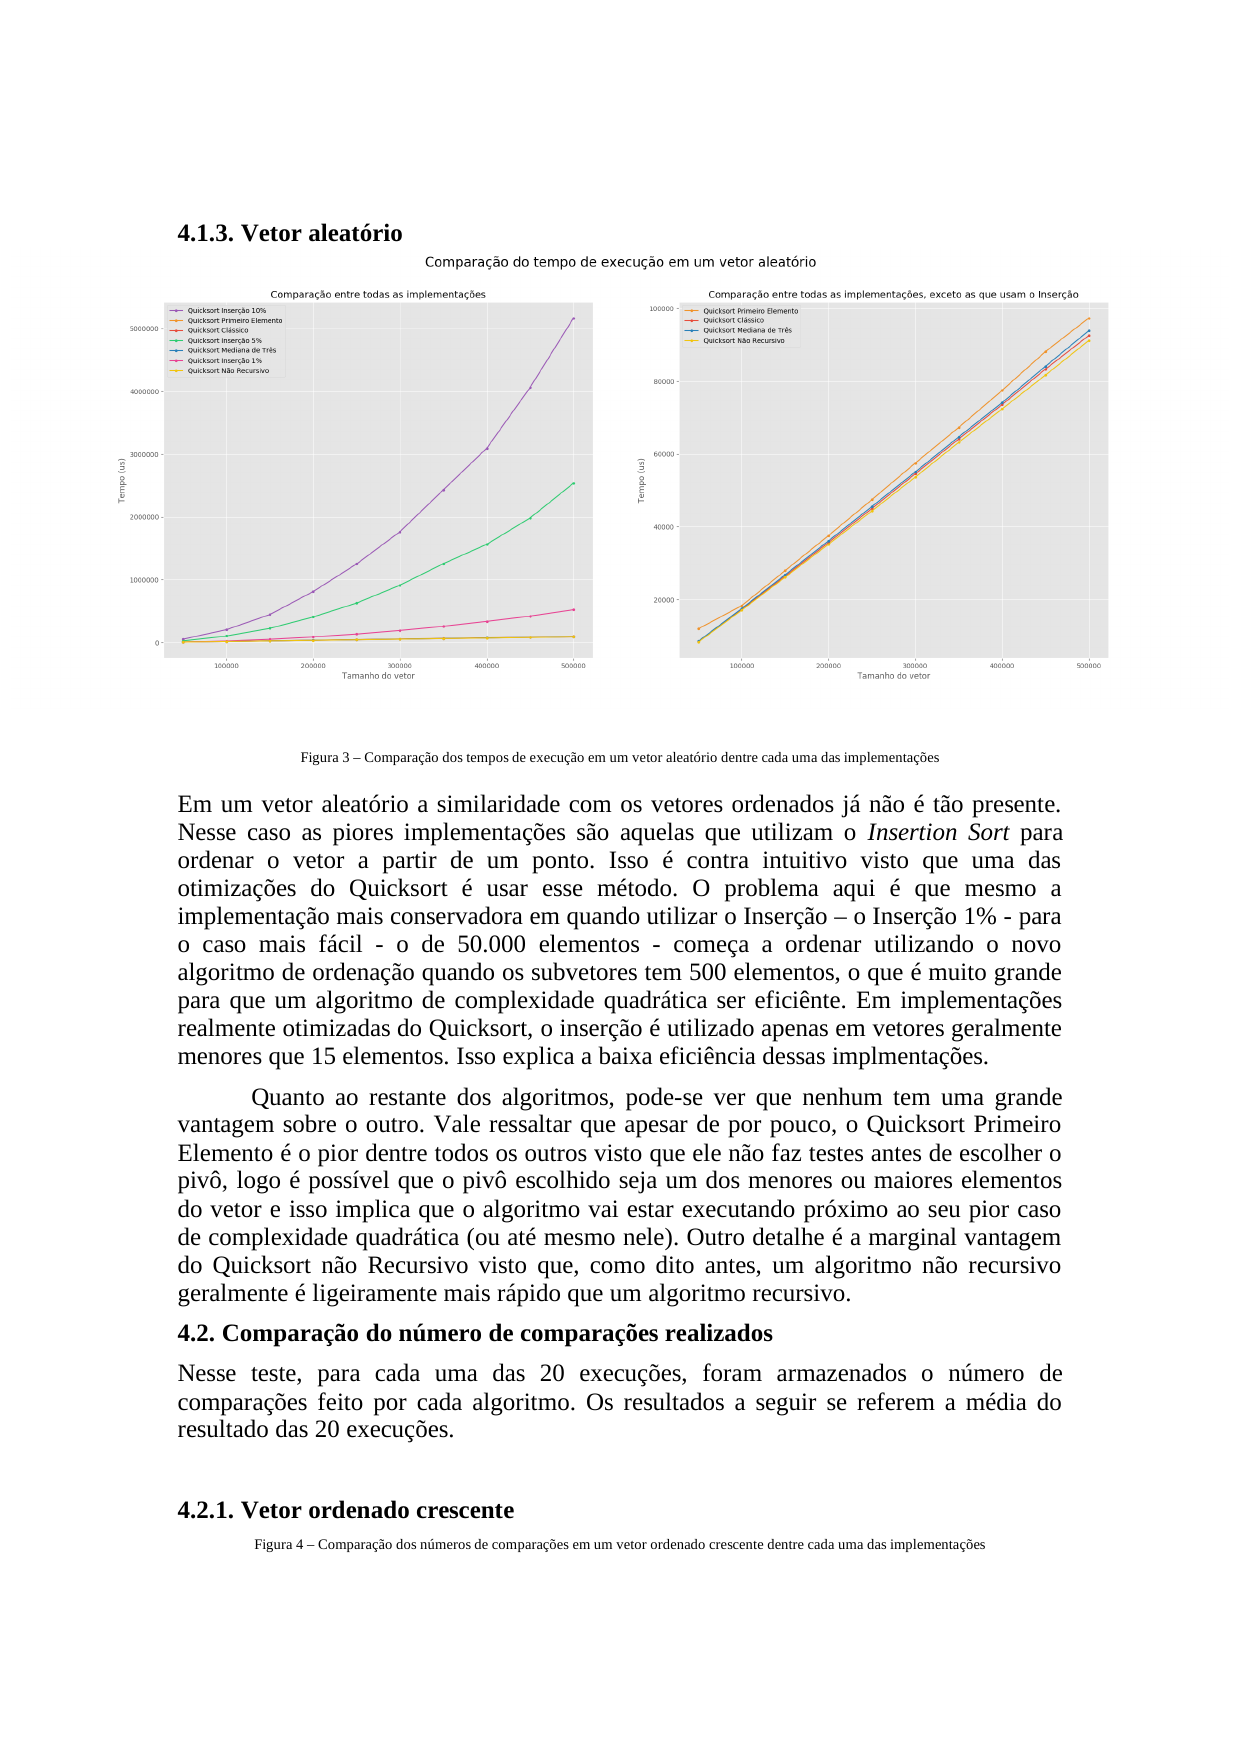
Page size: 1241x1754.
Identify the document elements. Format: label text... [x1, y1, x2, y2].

text 4.2.1. Vetor ordenado crescente [177, 1496, 1063, 1524]
text Figura 4 – Comparação dos números de comparações em um vetor ordenado crescente dentre cada uma das implementações [177, 1537, 1063, 1565]
text 4.2. Comparação do número de comparações realizados [177, 1319, 1063, 1347]
text Figura 3 – Comparação dos tempos de execução em um vetor aleatório dentre cada uma das implementações [177, 749, 1063, 777]
text 4.1.3. Vetor aleatório [177, 219, 1063, 247]
picture [11, 247, 1230, 709]
text Quanto ao restante dos algoritmos, pode-se ver que nenhum tem uma grande vantagem sobre o outro. Vale ressaltar que apesar de por pouco, o Quicksort Primeiro Elemento é o pior dentre todos os outros visto que ele não faz testes antes de escolher o pivô, logo é possível que o pivô escolhido seja um dos menores ou maiores elementos do vetor e isso implica que o algoritmo vai estar executando próximo ao seu pior caso de complexidade quadrática (ou até mesmo nele). Outro detalhe é a marginal vantagem do Quicksort não Recursivo visto que, como dito antes, um algoritmo não recursivo geralmente é ligeiramente mais rápido que um algoritmo recursivo. [177, 1082, 1063, 1307]
text Em um vetor aleatório a similaridade com os vetores ordenados já não é tão presente. Nesse caso as piores implementações são aquelas que utilizam o Insertion Sort para ordenar o vetor a partir de um ponto. Isso é contra intuitivo visto que uma das otimizações do Quicksort é usar esse método. O problema aqui é que mesmo a implementação mais conservadora em quando utilizar o Inserção – o Inserção 1% - para o caso mais fácil - o de 50.000 elementos - começa a ordenar utilizando o novo algoritmo de ordenação quando os subvetores tem 500 elementos, o que é muito grande para que um algoritmo de complexidade quadrática ser eficiênte. Em implementações realmente otimizadas do Quicksort, o inserção é utilizado apenas em vetores geralmente menores que 15 elementos. Isso explica a baixa eficiência dessas implmentações. [177, 790, 1063, 1070]
text Nesse teste, para cada uma das 20 execuções, foram armazenados o número de comparações feito por cada algoritmo. Os resultados a seguir se referem a média do resultado das 20 execuções. [177, 1359, 1063, 1443]
